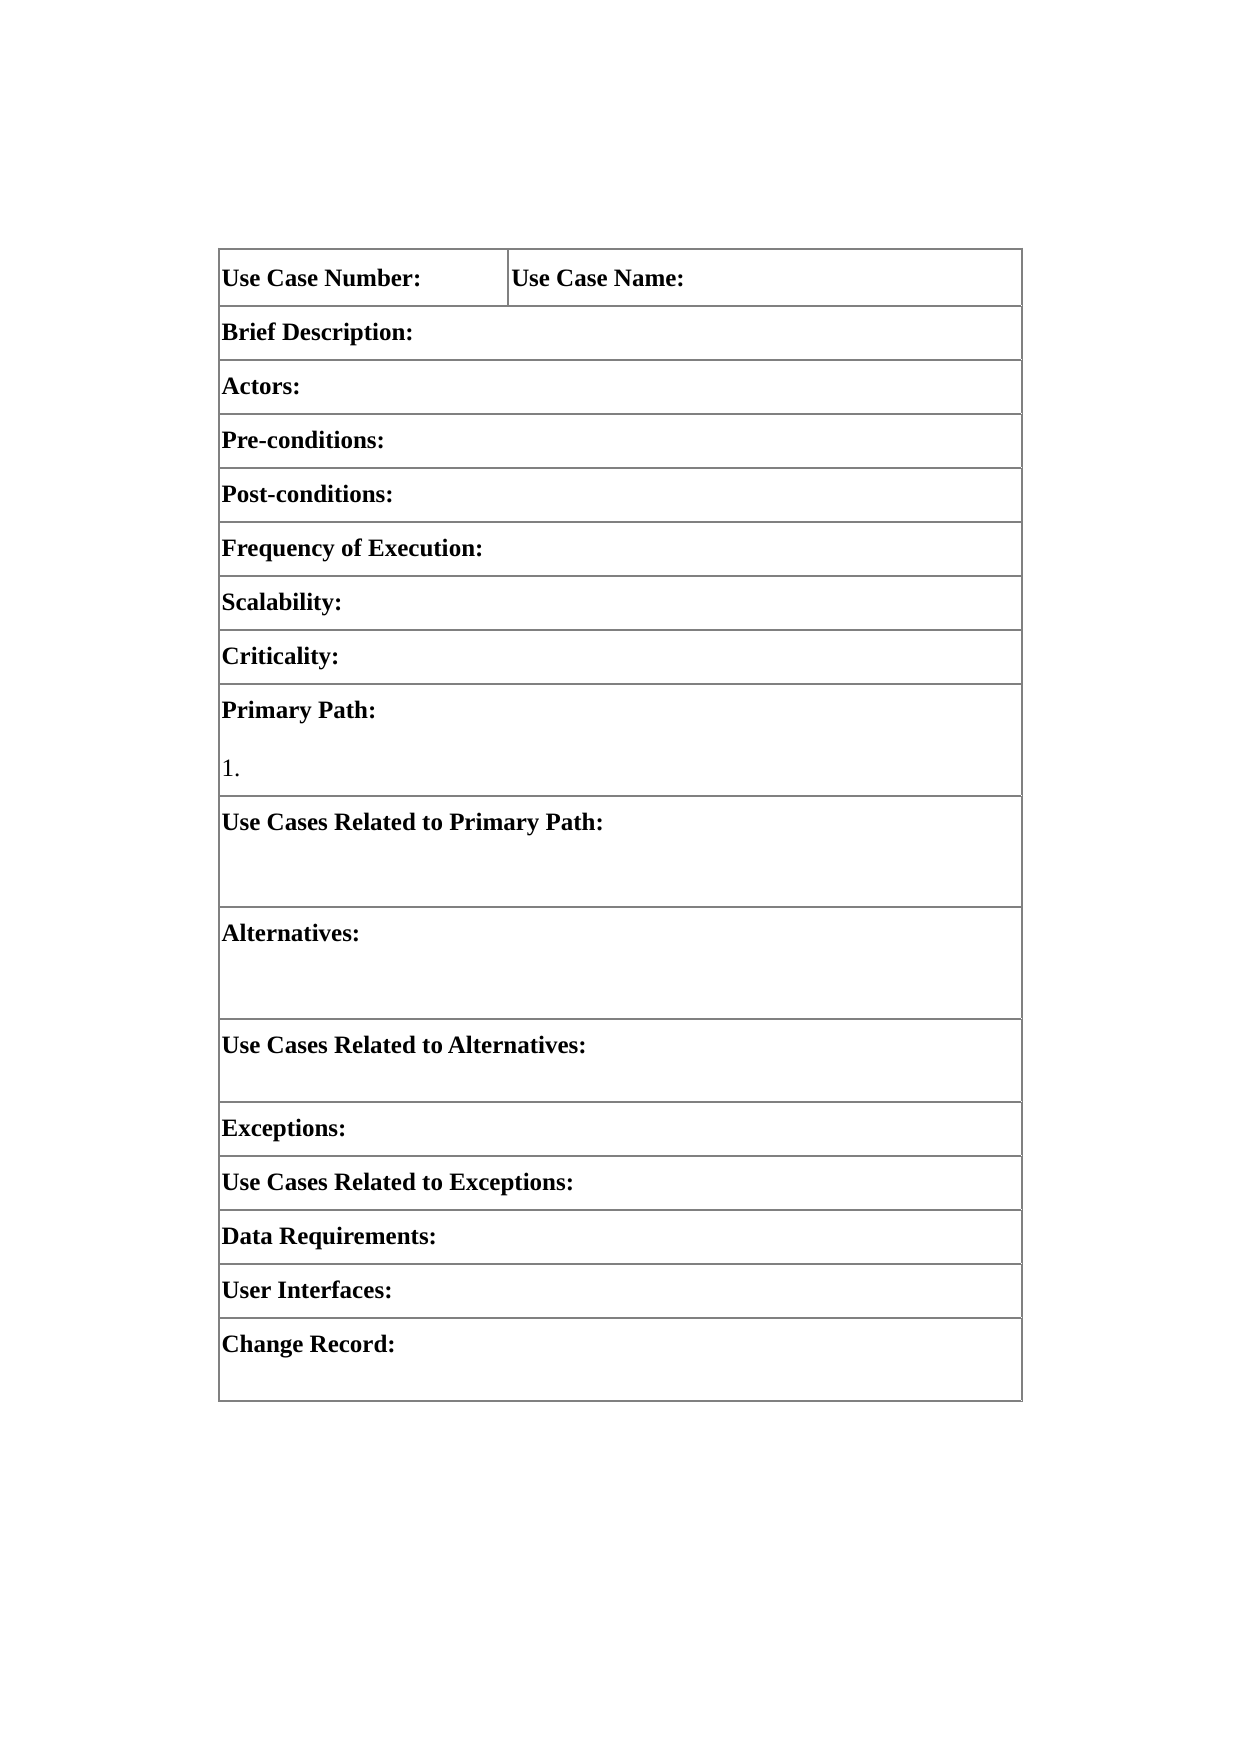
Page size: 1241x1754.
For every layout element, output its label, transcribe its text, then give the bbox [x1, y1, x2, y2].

table_cell Exceptions: [220, 1103, 1021, 1155]
table_cell Use Cases Related to Primary Path: [220, 797, 1021, 906]
table_cell Use Cases Related to Exceptions: [220, 1157, 1021, 1209]
table_cell Change Record: [220, 1319, 1021, 1400]
table_header Use Case Number: [220, 250, 507, 305]
table_cell Frequency of Execution: [220, 523, 1021, 575]
table_cell Actors: [220, 361, 1021, 413]
table_cell Pre-conditions: [220, 415, 1021, 467]
table_cell Scalability: [220, 577, 1021, 629]
table_cell Brief Description: [220, 307, 1021, 359]
table_cell Post-conditions: [220, 469, 1021, 521]
table_cell Primary Path: 1. [220, 685, 1021, 795]
table_cell Alternatives: [220, 908, 1021, 1018]
table_cell Criticality: [220, 631, 1021, 683]
table_cell Use Cases Related to Alternatives: [220, 1020, 1021, 1101]
table_header Use Case Name: [509, 250, 1021, 305]
table_cell Data Requirements: [220, 1211, 1021, 1263]
table_cell User Interfaces: [220, 1265, 1021, 1317]
